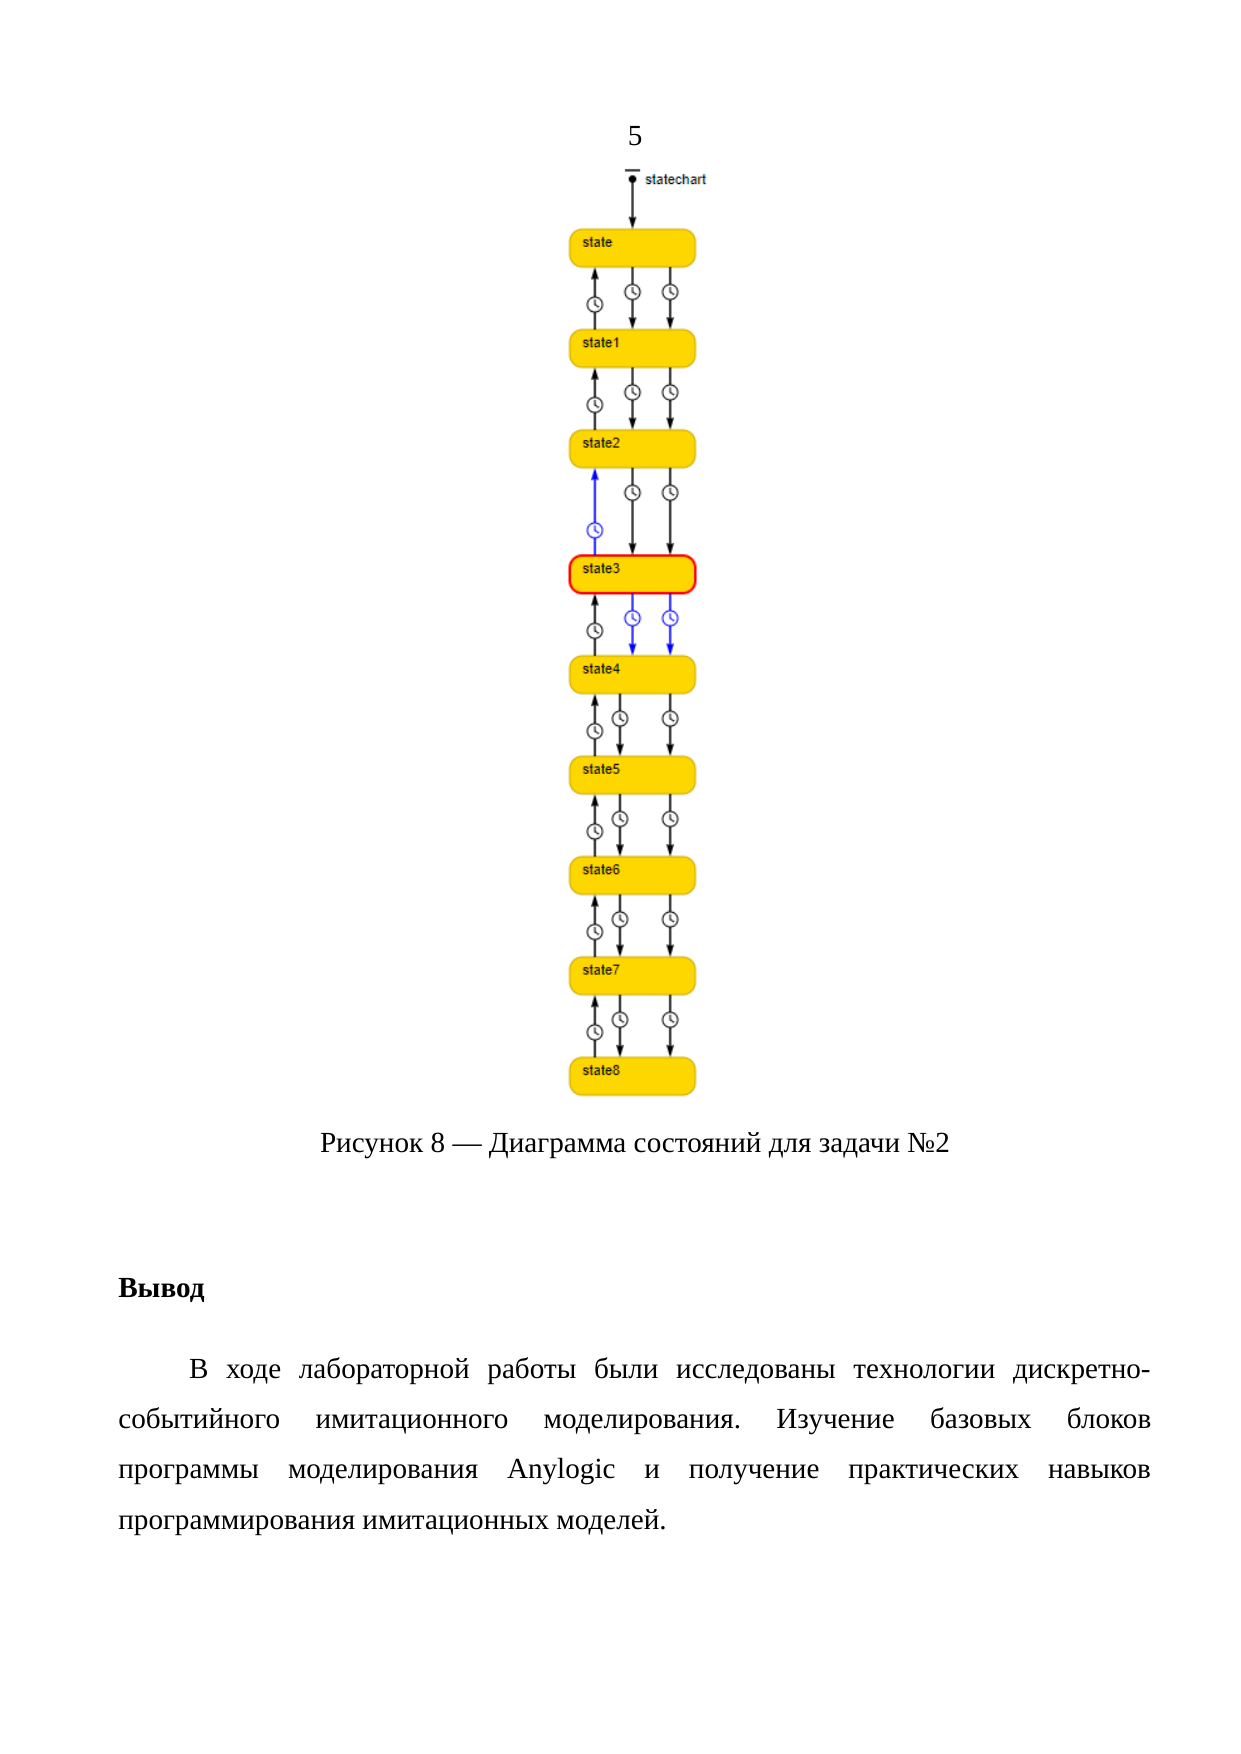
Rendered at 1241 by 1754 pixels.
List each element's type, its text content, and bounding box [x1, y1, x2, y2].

text В ходе лабораторной работы были исследованы технологии дискретно-событийного имитационного моделирования. Изучение базовых блоков программы моделирования Anylogic и получение практических навыков программирования имитационных моделей. [118, 1351, 1152, 1535]
picture [753, 164, 763, 1109]
text Рисунок 8 — Диаграмма состояний для задачи №2 [298, 164, 972, 1159]
subtitle Вывод [118, 1270, 1152, 1303]
